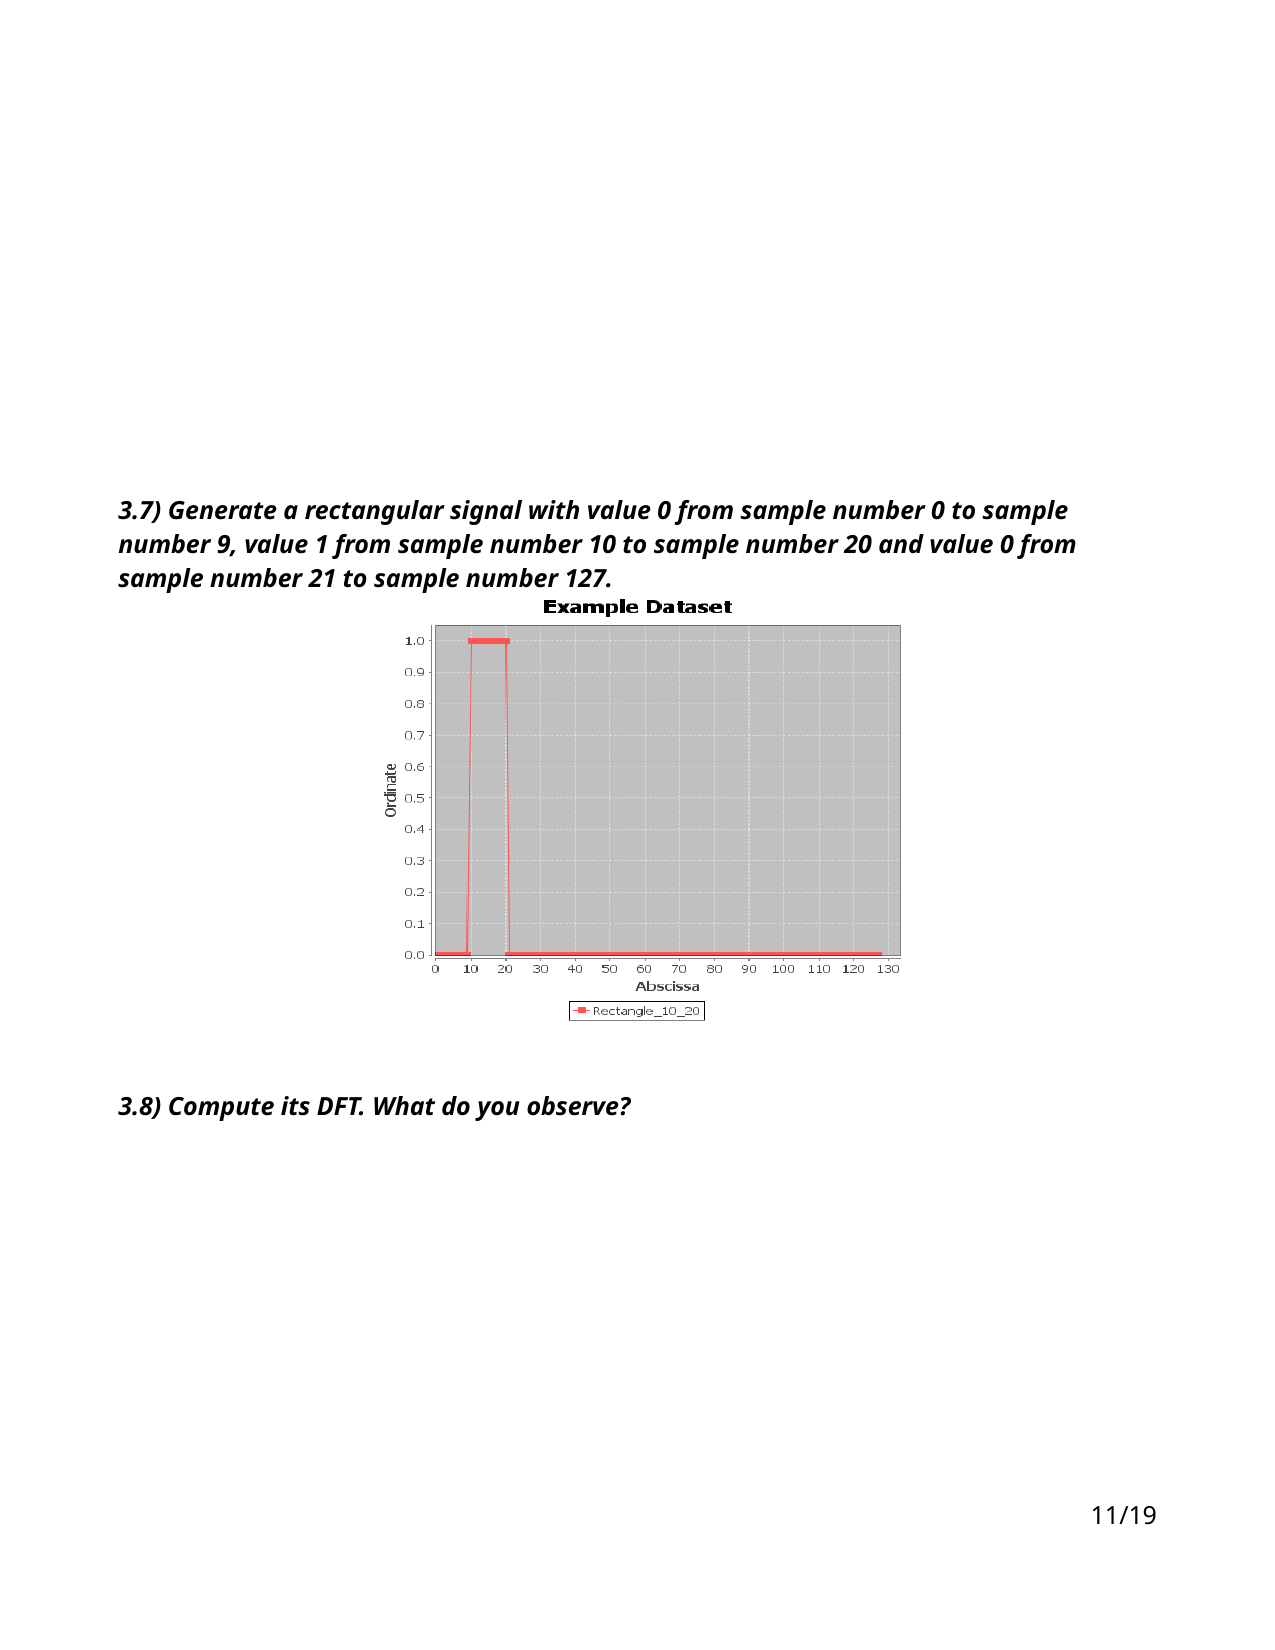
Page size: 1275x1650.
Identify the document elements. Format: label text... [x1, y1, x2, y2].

table_header [118, 595, 1157, 1054]
text 3.8) Compute its DFT. What do you observe? [118, 1088, 1157, 1123]
text 3.7) Generate a rectangular signal with value 0 from sample number 0 to sample number 9, value 1 from sample number 10 to sample number 20 and value 0 from sample number 21 to sample number 127. [118, 493, 1157, 595]
picture [361, 595, 914, 1021]
